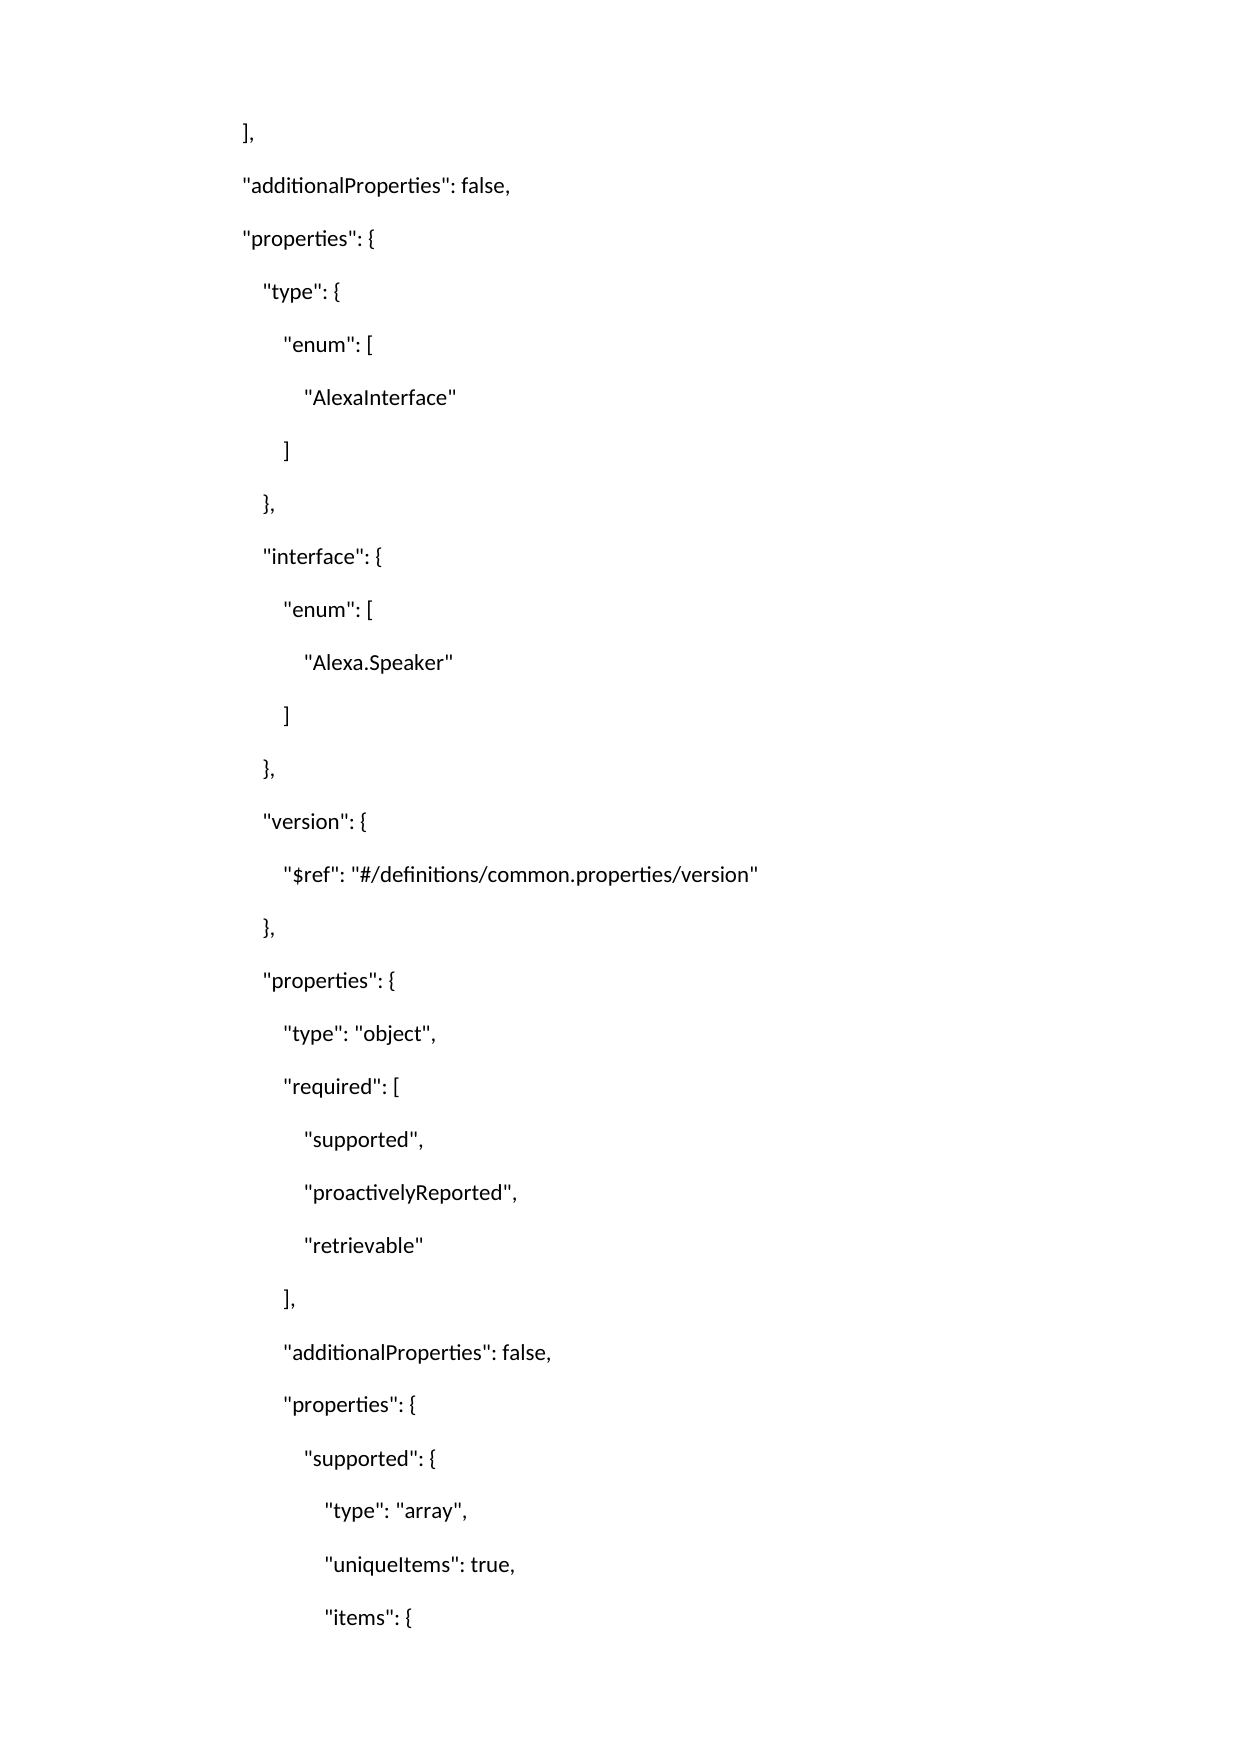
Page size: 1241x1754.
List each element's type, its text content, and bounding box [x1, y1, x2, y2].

text "items": { [118, 1603, 1122, 1631]
text }, [118, 913, 1122, 941]
text "additionalProperties": false, [118, 171, 1122, 199]
text "enum": [ [118, 330, 1122, 358]
text "additionalProperties": false, [118, 1338, 1122, 1366]
text "properties": { [118, 1391, 1122, 1419]
text "supported": { [118, 1444, 1122, 1472]
text "type": "object", [118, 1019, 1122, 1047]
text "properties": { [118, 966, 1122, 994]
text "retrievable" [118, 1232, 1122, 1259]
text "interface": { [118, 542, 1122, 570]
text "AlexaInterface" [118, 383, 1122, 411]
text "Alexa.Speaker" [118, 648, 1122, 676]
text "$ref": "#/definitions/common.properties/version" [118, 860, 1122, 888]
text "uniqueItems": true, [118, 1550, 1122, 1578]
text "supported", [118, 1126, 1122, 1153]
text ], [118, 1284, 1122, 1313]
text "required": [ [118, 1072, 1122, 1101]
text ] [118, 701, 1122, 729]
text }, [118, 754, 1122, 782]
text "enum": [ [118, 595, 1122, 623]
text "type": { [118, 277, 1122, 305]
text "version": { [118, 807, 1122, 835]
text "proactivelyReported", [118, 1178, 1122, 1207]
text }, [118, 489, 1122, 517]
text ], [118, 118, 1122, 146]
text "type": "array", [118, 1497, 1122, 1525]
text ] [118, 436, 1122, 464]
text "properties": { [118, 224, 1122, 252]
